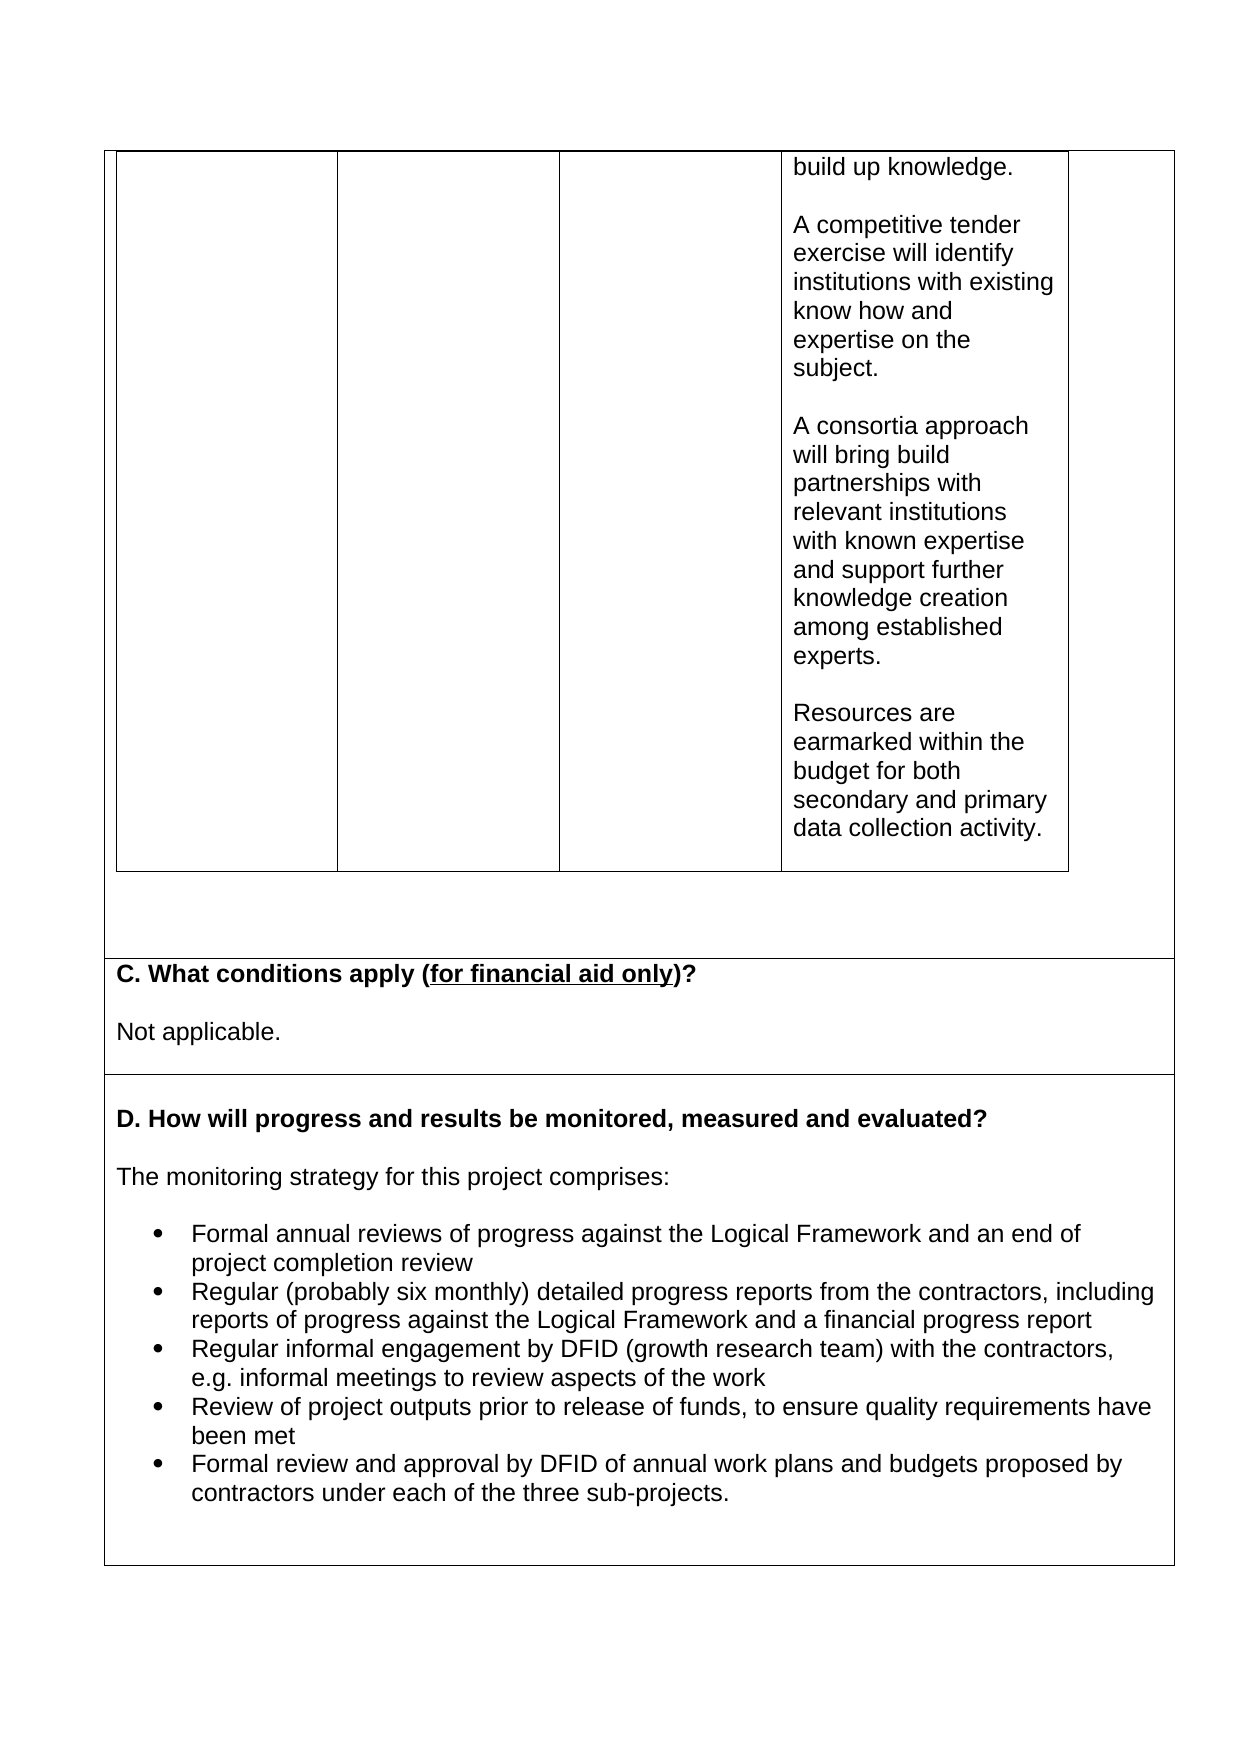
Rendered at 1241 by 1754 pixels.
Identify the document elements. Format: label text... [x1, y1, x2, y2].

table_cell C. What conditions apply (for financial aid only)? Not applicable. [105, 959, 1174, 1074]
table_cell D. How will progress and results be monitored, measured and evaluated? The monitoring strategy for this project comprises: Formal annual reviews of progress against the Logical Framework and an end of project completion review Regular (probably six monthly) detailed progress reports from the contractors, including reports of progress against the Logical Framework and a financial progress report Regular informal engagement by DFID (growth research team) with the contractors, e.g. informal meetings to review aspects of the work Review of project outputs prior to release of funds, to ensure quality requirements have been met Formal review and approval by DFID of annual work plans and budgets proposed by contractors under each of the three sub-projects. [105, 1075, 1174, 1564]
table_cell [105, 151, 1174, 958]
table_cell [338, 152, 559, 871]
table_cell [117, 152, 337, 871]
table_cell [560, 152, 781, 871]
table_cell build up knowledge. A competitive tender exercise will identify institutions with existing know how and expertise on the subject. A consortia approach will bring build partnerships with relevant institutions with known expertise and support further knowledge creation among established experts. Resources are earmarked within the budget for both secondary and primary data collection activity. [782, 152, 1068, 871]
